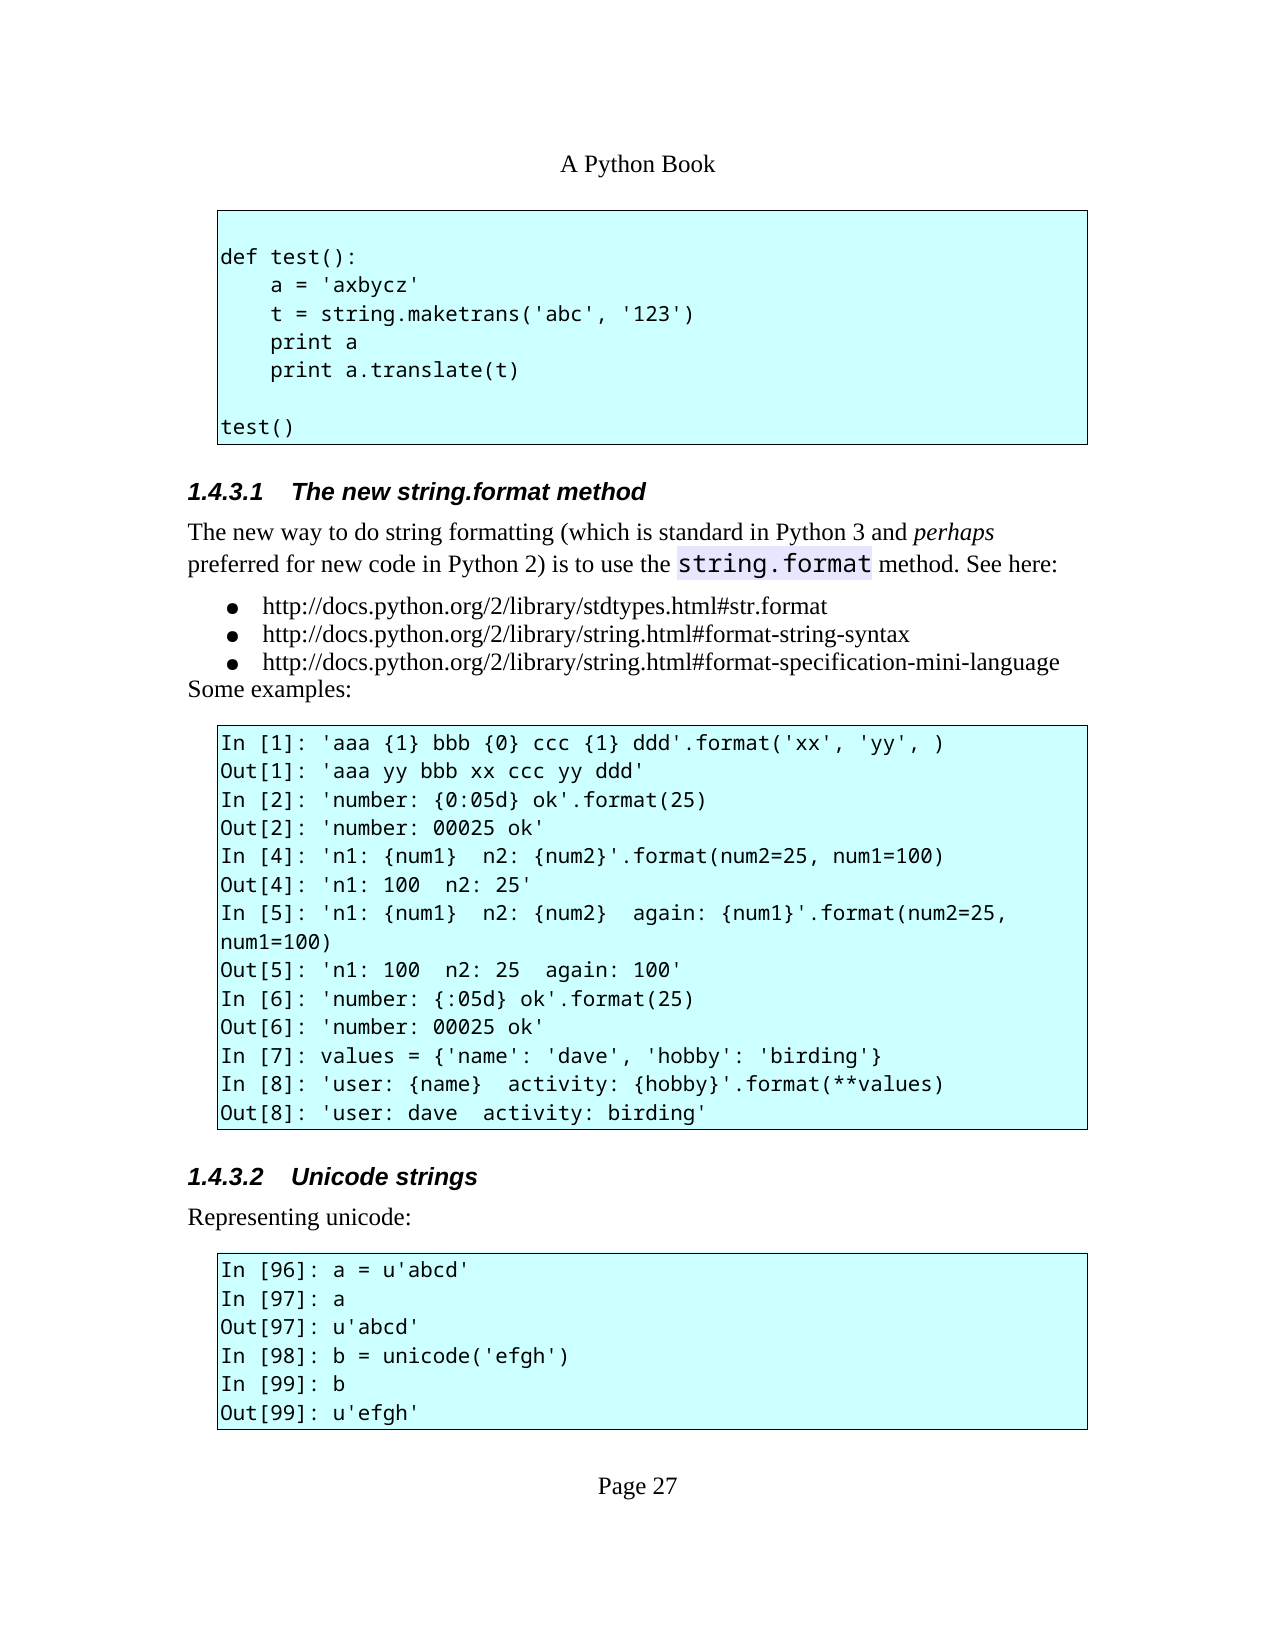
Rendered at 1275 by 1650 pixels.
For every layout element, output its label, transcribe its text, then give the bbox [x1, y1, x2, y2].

text def test(): a = 'axbycz' t = string.maketrans('abc', '123') print a print a.translate(t) test() [218, 211, 1087, 444]
subtitle 1.4.3.1 The new string.format method [187, 478, 1087, 506]
list http://docs.python.org/2/library/stdtypes.html#str.format [225, 592, 1087, 620]
text In [96]: a = u'abcd' In [97]: a Out[97]: u'abcd' In [98]: b = unicode('efgh') In [99]: b Out[99]: u'efgh' [218, 1254, 1087, 1429]
list http://docs.python.org/2/library/string.html#format-specification-mini-language [225, 648, 1087, 676]
subtitle 1.4.3.2 Unicode strings [187, 1163, 1087, 1191]
text Representing unicode: [187, 1203, 1087, 1231]
list http://docs.python.org/2/library/string.html#format-string-syntax [225, 620, 1087, 648]
text The new way to do string formatting (which is standard in Python 3 and perhaps preferred for new code in Python 2) is to use the string.format method. See here: [187, 518, 1087, 580]
text In [1]: 'aaa {1} bbb {0} ccc {1} ddd'.format('xx', 'yy', ) Out[1]: 'aaa yy bbb xx ccc yy ddd' In [2]: 'number: {0:05d} ok'.format(25) Out[2]: 'number: 00025 ok' In [4]: 'n1: {num1} n2: {num2}'.format(num2=25, num1=100) Out[4]: 'n1: 100 n2: 25' In [5]: 'n1: {num1} n2: {num2} again: {num1}'.format(num2=25, num1=100) Out[5]: 'n1: 100 n2: 25 again: 100' In [6]: 'number: {:05d} ok'.format(25) Out[6]: 'number: 00025 ok' In [7]: values = {'name': 'dave', 'hobby': 'birding'} In [8]: 'user: {name} activity: {hobby}'.format(**values) Out[8]: 'user: dave activity: birding' [218, 726, 1087, 1129]
text Some examples: [187, 676, 1087, 703]
